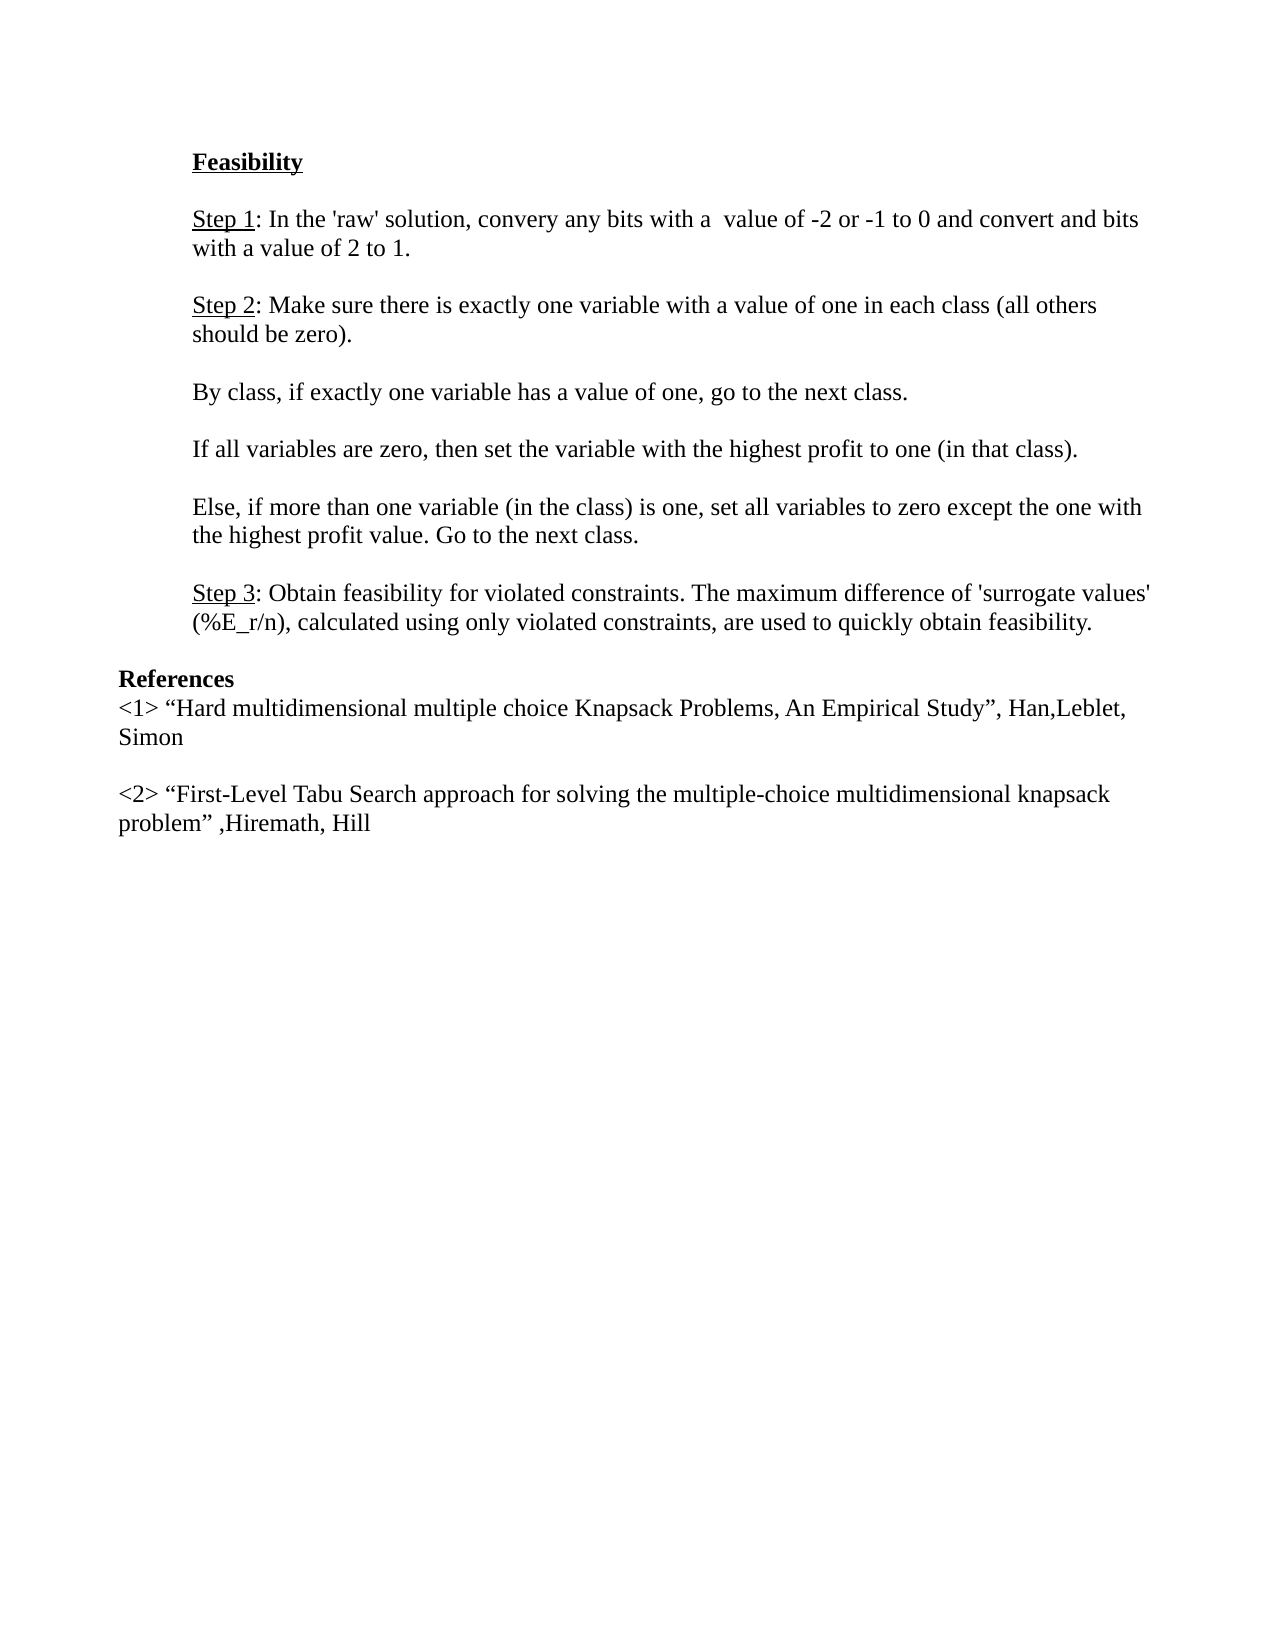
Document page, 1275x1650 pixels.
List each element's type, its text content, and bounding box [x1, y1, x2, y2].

text By class, if exactly one variable has a value of one, go to the next class. [118, 377, 1157, 406]
text Feasibility [118, 147, 1157, 176]
text Step 3: Obtain feasibility for violated constraints. The maximum difference of 'surrogate values' (%E_r/n), calculated using only violated constraints, are used to quickly obtain feasibility. [118, 578, 1157, 636]
text Step 1: In the 'raw' solution, convery any bits with a value of -2 or -1 to 0 and convert and bits with a value of 2 to 1. [118, 204, 1157, 262]
text Else, if more than one variable (in the class) is one, set all variables to zero except the one with the highest profit value. Go to the next class. [118, 492, 1157, 549]
text <1> “Hard multidimensional multiple choice Knapsack Problems, An Empirical Study”, Han,Leblet, Simon [118, 693, 1157, 751]
text If all variables are zero, then set the variable with the highest profit to one (in that class). [118, 434, 1157, 463]
text <2> “First-Level Tabu Search approach for solving the multiple-choice multidimensional knapsack problem” ,Hiremath, Hill [118, 779, 1157, 837]
text Step 2: Make sure there is exactly one variable with a value of one in each class (all others should be zero). [118, 291, 1157, 348]
text References [118, 664, 1157, 693]
